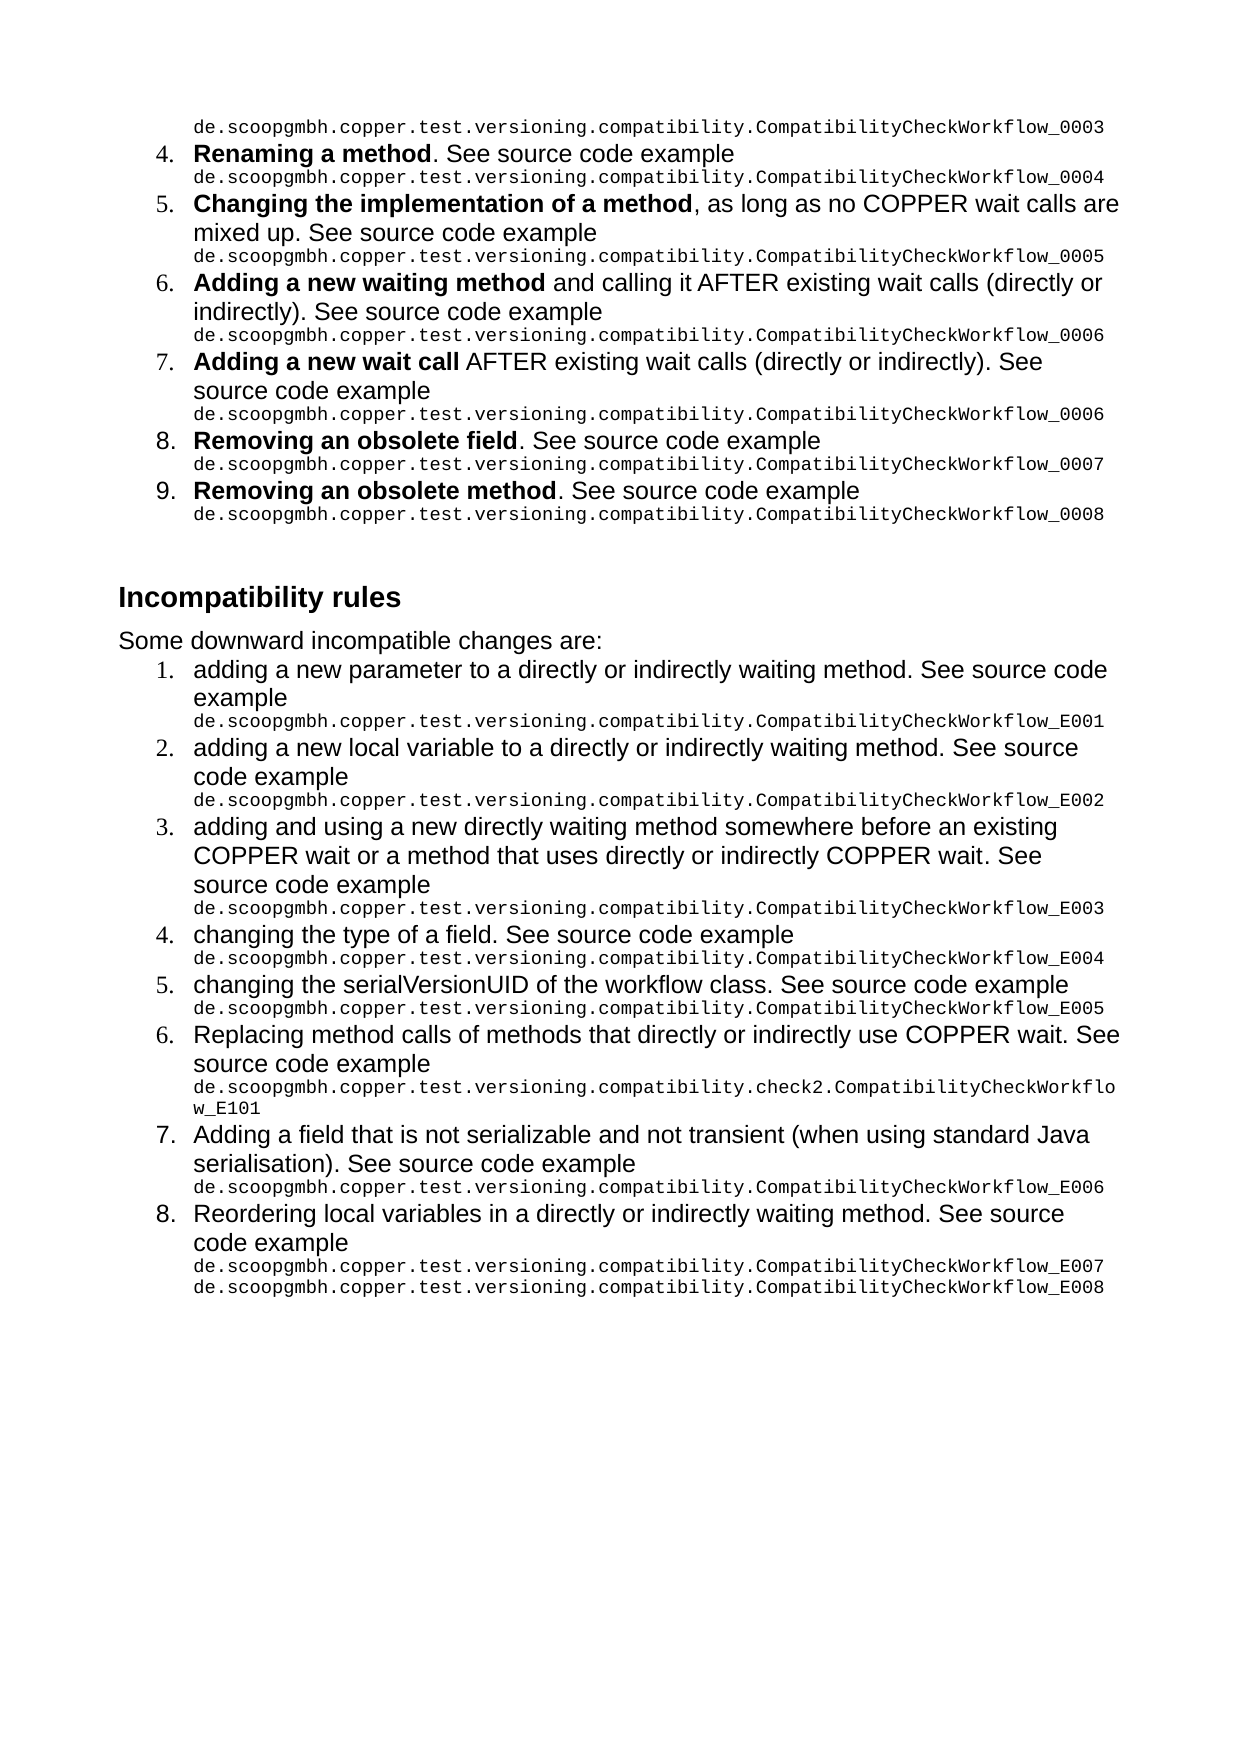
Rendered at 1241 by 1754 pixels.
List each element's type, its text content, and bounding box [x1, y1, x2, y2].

list de.scoopgmbh.copper.test.versioning.compatibility.CompatibilityCheckWorkflow_0003 [156, 118, 1122, 139]
subtitle Incompatibility rules [118, 580, 1122, 613]
list Removing an obsolete method. See source code example de.scoopgmbh.copper.test.versioning.compatibility.CompatibilityCheckWorkflow_0008 [156, 476, 1122, 526]
list Adding a new waiting method and calling it AFTER existing wait calls (directly or indirectly). See source code example de.scoopgmbh.copper.test.versioning.compatibility.CompatibilityCheckWorkflow_0006 [156, 268, 1122, 347]
list Removing an obsolete field. See source code example de.scoopgmbh.copper.test.versioning.compatibility.CompatibilityCheckWorkflow_0007 [156, 426, 1122, 476]
list Reordering local variables in a directly or indirectly waiting method. See source code example de.scoopgmbh.copper.test.versioning.compatibility.CompatibilityCheckWorkflow_E007 de.scoopgmbh.copper.test.versioning.compatibility.CompatibilityCheckWorkflow_E008 [156, 1199, 1122, 1320]
list adding a new parameter to a directly or indirectly waiting method. See source code example de.scoopgmbh.copper.test.versioning.compatibility.CompatibilityCheckWorkflow_E001 [156, 654, 1122, 733]
list changing the serialVersionUID of the workflow class. See source code example de.scoopgmbh.copper.test.versioning.compatibility.CompatibilityCheckWorkflow_E005 [156, 970, 1122, 1020]
list Adding a field that is not serializable and not transient (when using standard Java serialisation). See source code example de.scoopgmbh.copper.test.versioning.compatibility.CompatibilityCheckWorkflow_E006 [156, 1120, 1122, 1199]
list adding and using a new directly waiting method somewhere before an existing COPPER wait or a method that uses directly or indirectly COPPER wait. See source code example de.scoopgmbh.copper.test.versioning.compatibility.CompatibilityCheckWorkflow_E003 [156, 812, 1122, 920]
list Replacing method calls of methods that directly or indirectly use COPPER wait. See source code example de.scoopgmbh.copper.test.versioning.compatibility.check2.CompatibilityCheckWorkflow_E101 [156, 1020, 1122, 1120]
list Renaming a method. See source code example de.scoopgmbh.copper.test.versioning.compatibility.CompatibilityCheckWorkflow_0004 [156, 139, 1122, 189]
list changing the type of a field. See source code example de.scoopgmbh.copper.test.versioning.compatibility.CompatibilityCheckWorkflow_E004 [156, 920, 1122, 970]
text Some downward incompatible changes are: [118, 626, 1122, 654]
list adding a new local variable to a directly or indirectly waiting method. See source code example de.scoopgmbh.copper.test.versioning.compatibility.CompatibilityCheckWorkflow_E002 [156, 733, 1122, 812]
list Adding a new wait call AFTER existing wait calls (directly or indirectly). See source code example de.scoopgmbh.copper.test.versioning.compatibility.CompatibilityCheckWorkflow_0006 [156, 347, 1122, 426]
list Changing the implementation of a method, as long as no COPPER wait calls are mixed up. See source code example de.scoopgmbh.copper.test.versioning.compatibility.CompatibilityCheckWorkflow_0005 [156, 189, 1122, 268]
